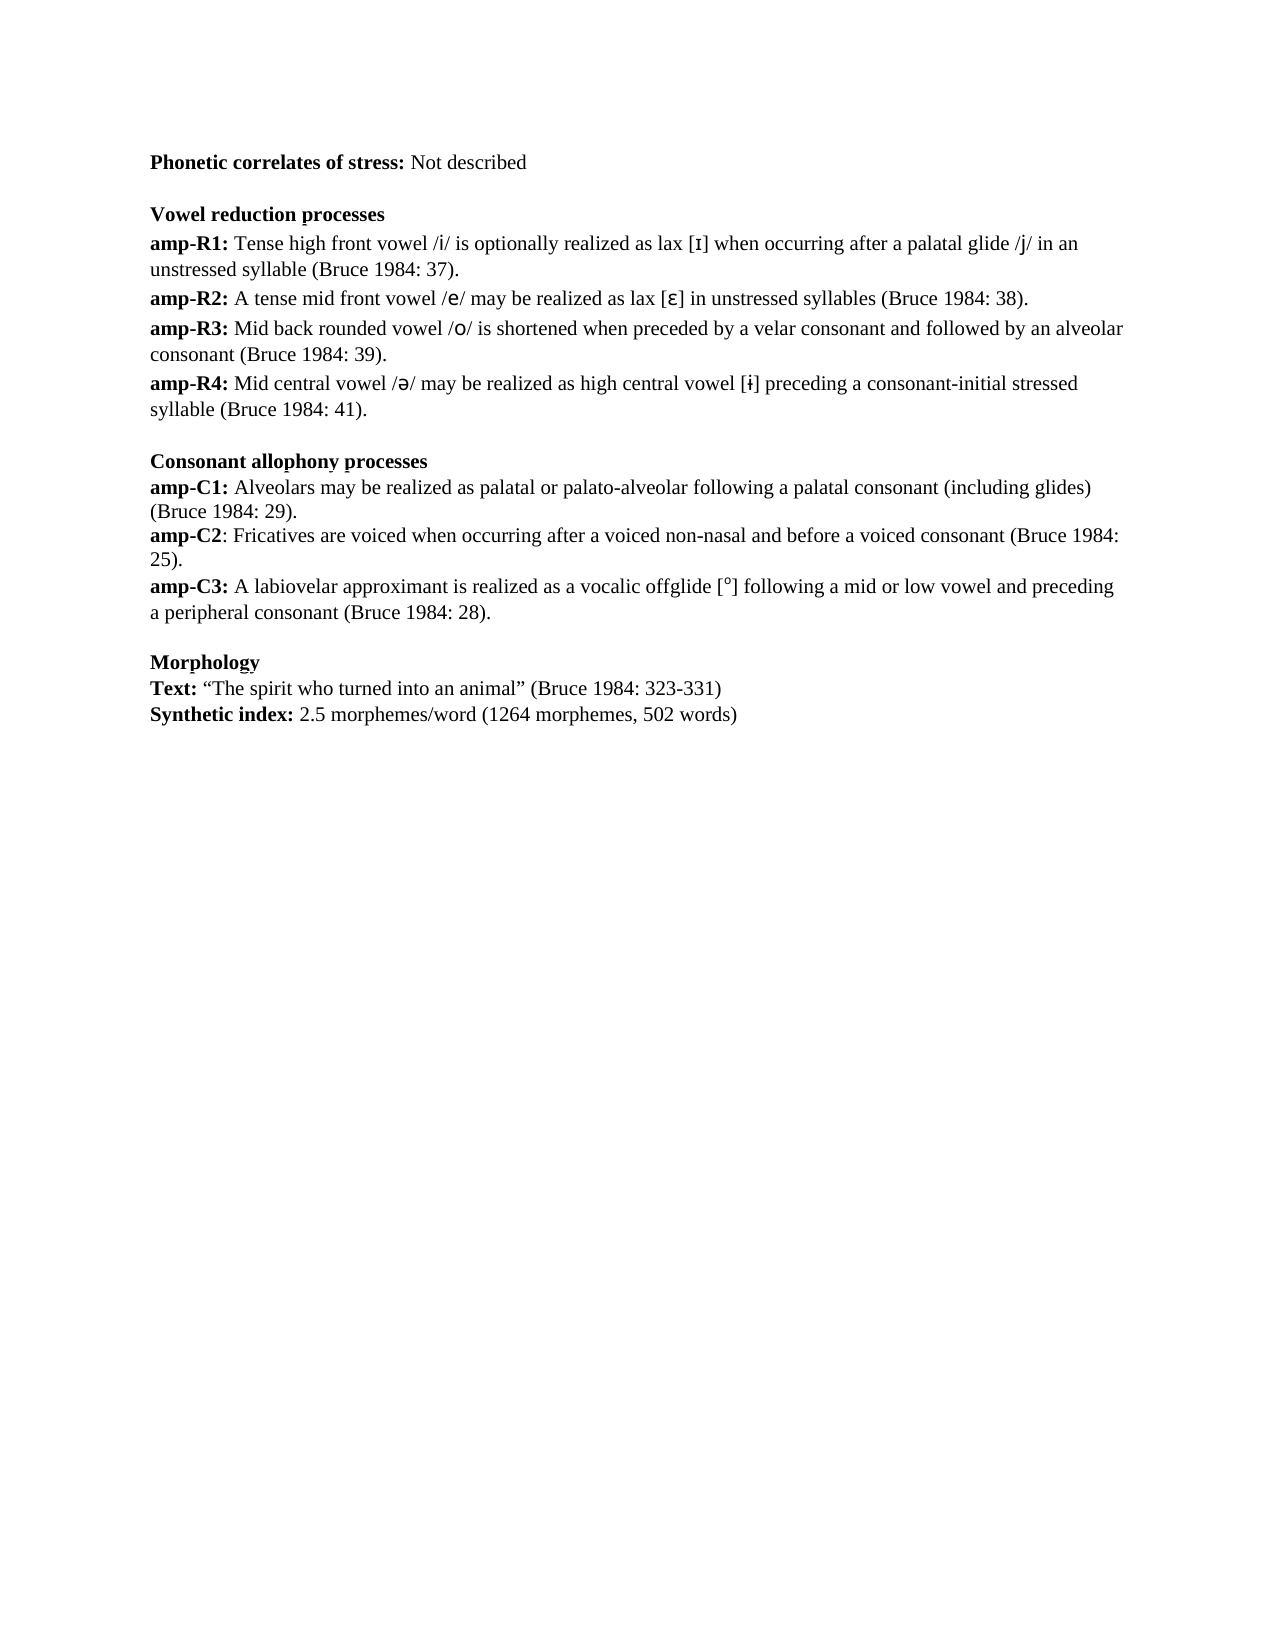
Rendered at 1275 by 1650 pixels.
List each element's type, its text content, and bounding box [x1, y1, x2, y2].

text amp-C3: A labiovelar approximant is realized as a vocalic offglide [o] following a mid or low vowel and preceding a peripheral consonant (Bruce 1984: 28). [150, 571, 1125, 624]
text Text: “The spirit who turned into an animal” (Bruce 1984: 323-331) [150, 676, 1125, 700]
text amp-R3: Mid back rounded vowel /o/ is shortened when preceded by a velar consonant and followed by an alveolar consonant (Bruce 1984: 39). [150, 313, 1125, 366]
text amp-C2: Fricatives are voiced when occurring after a voiced non-nasal and before a voiced consonant (Bruce 1984: 25). [150, 523, 1125, 571]
text Phonetic correlates of stress: Not described [150, 150, 1125, 174]
text amp-R2: A tense mid front vowel /e/ may be realized as lax [ɛ] in unstressed syllables (Bruce 1984: 38). [150, 283, 1125, 311]
text Morphology [150, 650, 1125, 674]
text Synthetic index: 2.5 morphemes/word (1264 morphemes, 502 words) [150, 702, 1125, 726]
text amp-R4: Mid central vowel /ə/ may be realized as high central vowel [ɨ] preceding a consonant-initial stressed syllable (Bruce 1984: 41). [150, 368, 1125, 421]
text amp-C1: Alveolars may be realized as palatal or palato-alveolar following a palatal consonant (including glides) (Bruce 1984: 29). [150, 475, 1125, 523]
text Consonant allophony processes [150, 449, 1125, 473]
text Vowel reduction processes [150, 202, 1125, 226]
text amp-R1: Tense high front vowel /i/ is optionally realized as lax [ɪ] when occurring after a palatal glide /j/ in an unstressed syllable (Bruce 1984: 37). [150, 228, 1125, 281]
